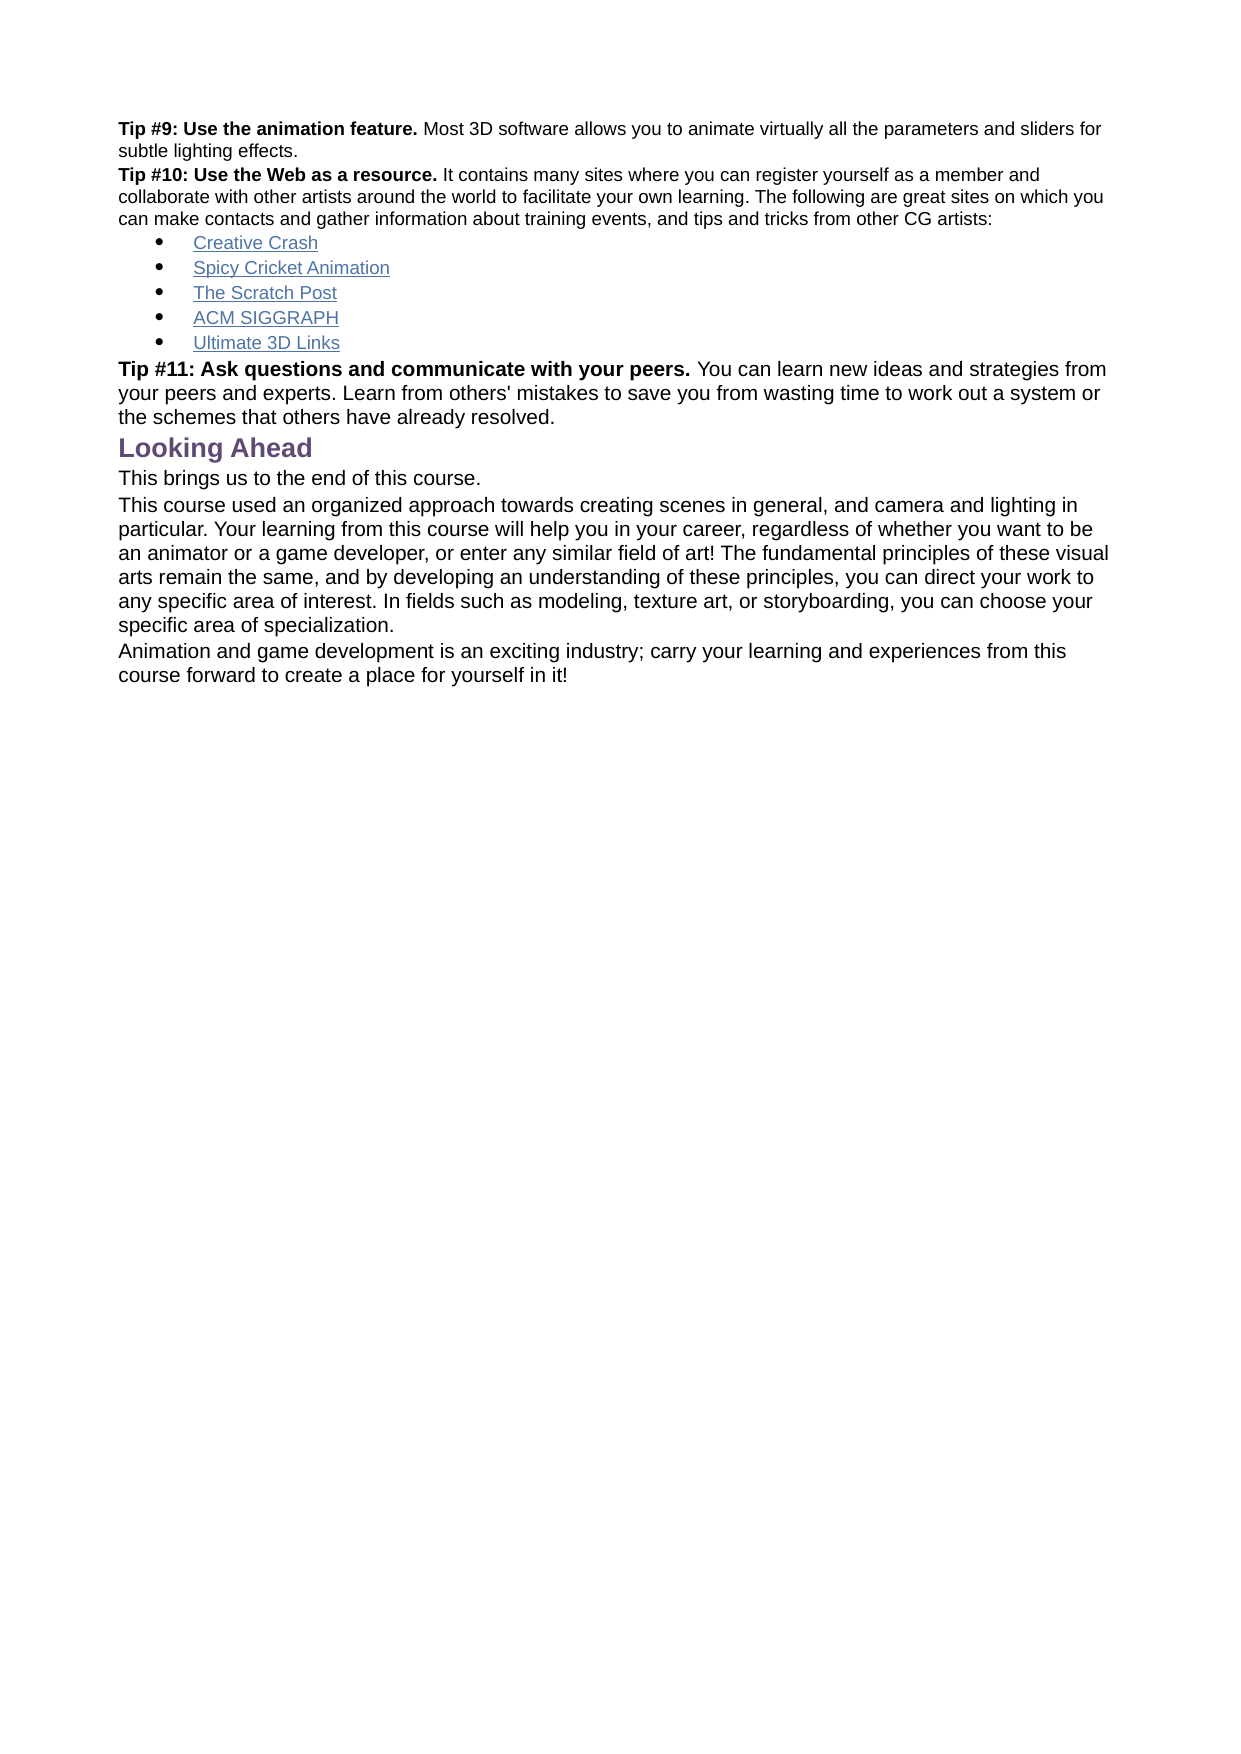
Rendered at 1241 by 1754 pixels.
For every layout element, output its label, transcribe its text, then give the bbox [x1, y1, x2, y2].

text Looking Ahead [118, 432, 1122, 463]
list Spicy Cricket Animation [156, 257, 1122, 279]
list ACM SIGGRAPH [156, 307, 1122, 329]
text Tip #9: Use the animation feature. Most 3D software allows you to animate virtually all the parameters and sliders for subtle lighting effects. [118, 118, 1122, 161]
text This course used an organized approach towards creating scenes in general, and camera and lighting in particular. Your learning from this course will help you in your career, regardless of whether you want to be an animator or a game developer, or enter any similar field of art! The fundamental principles of these visual arts remain the same, and by developing an understanding of these principles, you can direct your work to any specific area of interest. In fields such as modeling, texture art, or storyboarding, you can choose your specific area of specialization. [118, 493, 1122, 636]
list Creative Crash [156, 232, 1122, 254]
text This brings us to the end of this course. [118, 466, 1122, 490]
list The Scratch Post [156, 282, 1122, 304]
text Tip #10: Use the Web as a resource. It contains many sites where you can register yourself as a member and collaborate with other artists around the world to facilitate your own learning. The following are great sites on which you can make contacts and gather information about training events, and tips and tricks from other CG artists: [118, 164, 1122, 229]
text Tip #11: Ask questions and communicate with your peers. You can learn new ideas and strategies from your peers and experts. Learn from others' mistakes to save you from wasting time to work out a system or the schemes that others have already resolved. [118, 357, 1122, 429]
text Animation and game development is an exciting industry; carry your learning and experiences from this course forward to create a place for yourself in it! [118, 639, 1122, 687]
list Ultimate 3D Links [156, 332, 1122, 354]
